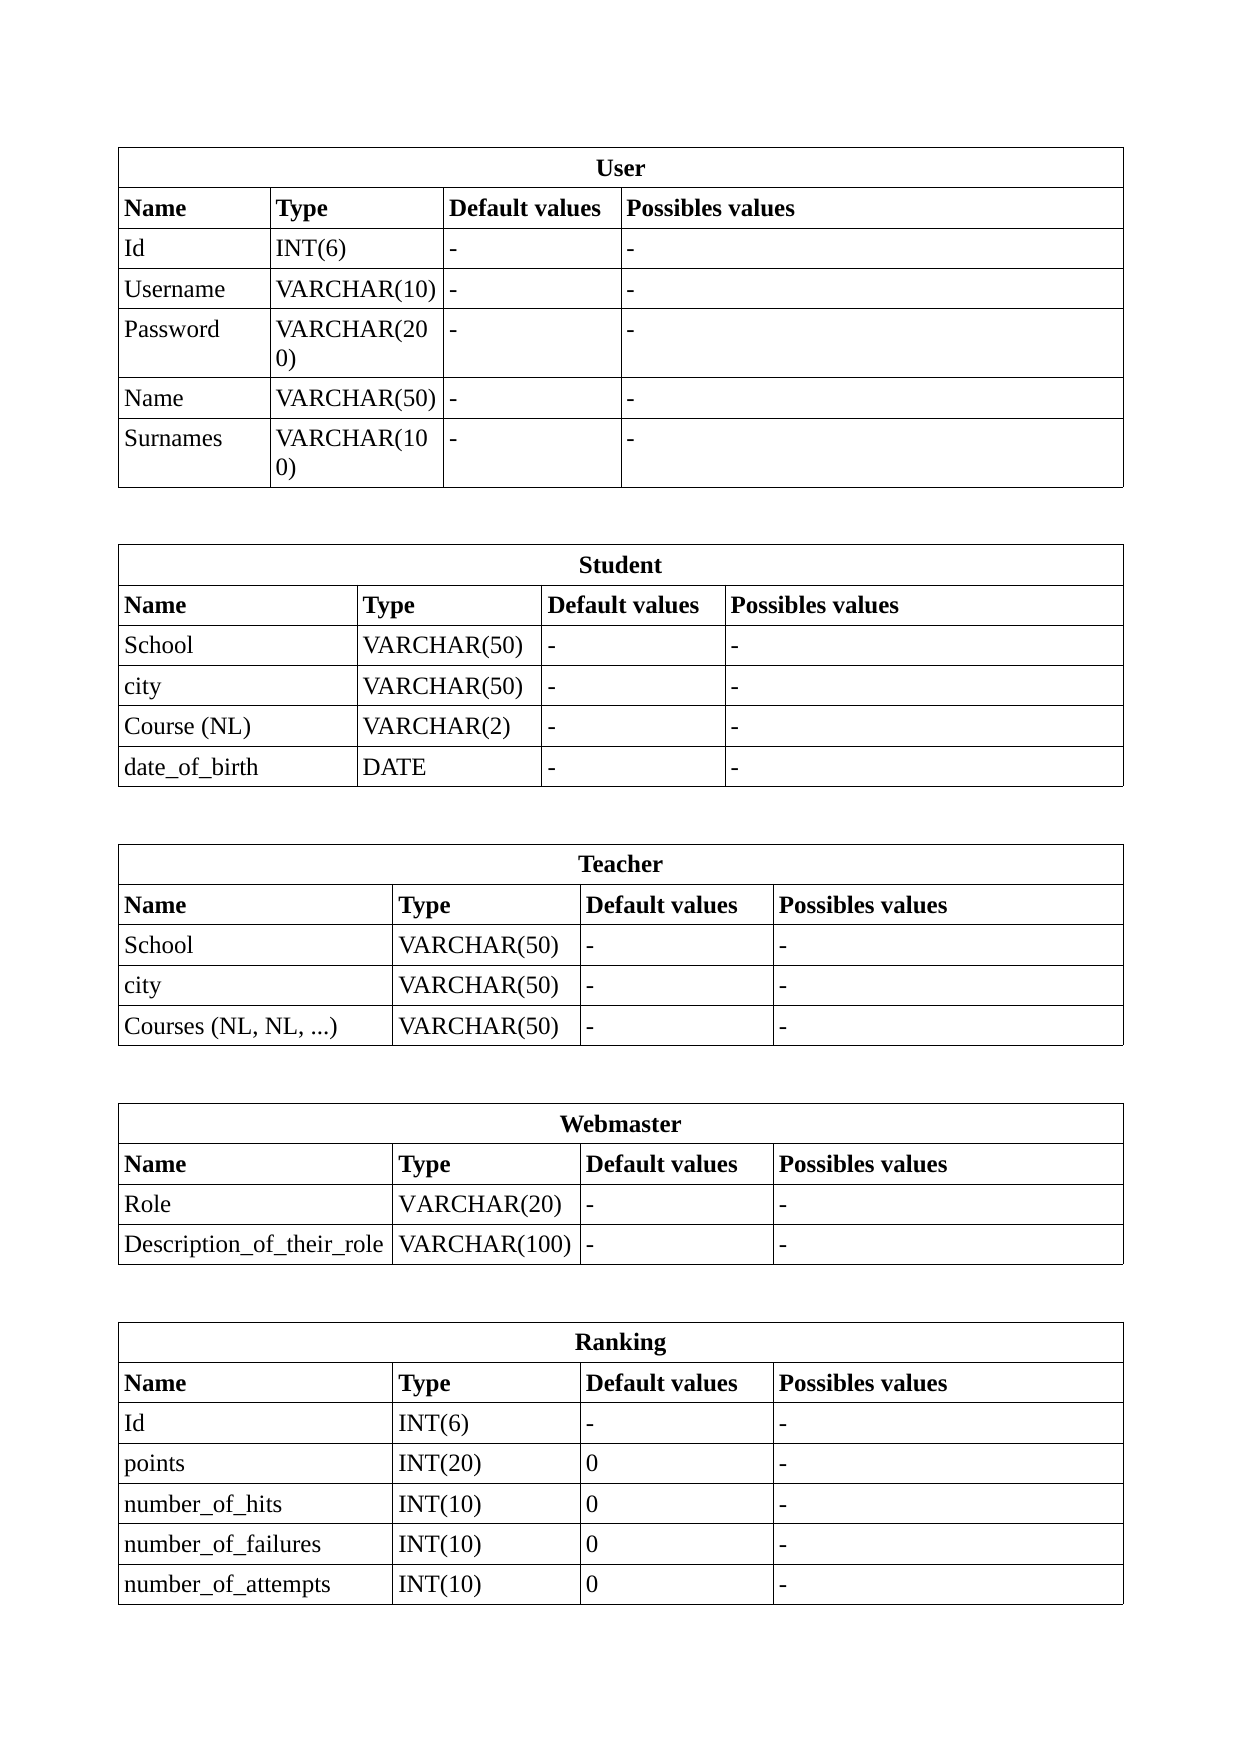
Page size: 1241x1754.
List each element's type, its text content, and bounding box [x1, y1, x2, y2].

table_cell VARCHAR(10) [271, 269, 443, 308]
table_cell Possibles values [774, 885, 1123, 924]
table_cell date_of_birth [119, 747, 357, 786]
table_cell Possibles values [726, 586, 1123, 625]
table_cell city [119, 666, 357, 705]
table_cell Course (NL) [119, 706, 357, 746]
table_cell Surnames [119, 419, 270, 487]
table_cell Courses (NL, NL, ...) [119, 1006, 392, 1045]
table_cell - [774, 1006, 1123, 1045]
table_cell - [774, 925, 1123, 964]
table_cell points [119, 1444, 392, 1483]
table_cell - [581, 1006, 773, 1045]
table_cell Type [393, 885, 580, 924]
table_cell INT(6) [393, 1403, 580, 1443]
table_header Student [119, 545, 1123, 584]
table_cell 0 [581, 1524, 773, 1563]
table_cell VARCHAR(50) [358, 666, 541, 705]
table_cell VARCHAR(100) [393, 1225, 580, 1264]
table_cell Name [119, 1144, 392, 1183]
table_cell number_of_failures [119, 1524, 392, 1563]
table_cell Default values [581, 1363, 773, 1402]
table_cell - [726, 747, 1123, 786]
table_cell - [774, 1403, 1123, 1443]
table_cell - [774, 1185, 1123, 1224]
table_cell - [774, 966, 1123, 1005]
table_cell - [581, 925, 773, 964]
table_cell Possibles values [774, 1363, 1123, 1402]
table_cell - [444, 309, 621, 377]
table_header Webmaster [119, 1104, 1123, 1143]
table_cell - [774, 1565, 1123, 1604]
table_cell - [622, 419, 1123, 487]
table_cell - [581, 1403, 773, 1443]
table_cell INT(10) [393, 1565, 580, 1604]
table_cell INT(20) [393, 1444, 580, 1483]
table_cell Description_of_their_role [119, 1225, 392, 1264]
table_cell - [774, 1524, 1123, 1563]
table_cell - [726, 626, 1123, 665]
table_cell - [774, 1444, 1123, 1483]
table_cell number_of_attempts [119, 1565, 392, 1604]
table_cell School [119, 925, 392, 964]
table_cell Possibles values [774, 1144, 1123, 1183]
table_cell - [581, 1185, 773, 1224]
table_cell INT(10) [393, 1524, 580, 1563]
table_cell city [119, 966, 392, 1005]
table_cell VARCHAR(200) [271, 309, 443, 377]
table_cell VARCHAR(50) [393, 966, 580, 1005]
table_cell - [622, 229, 1123, 268]
table_cell Type [393, 1363, 580, 1402]
table_cell Default values [542, 586, 725, 625]
table_cell - [542, 747, 725, 786]
table_cell INT(6) [271, 229, 443, 268]
table_cell Role [119, 1185, 392, 1224]
table_cell INT(10) [393, 1484, 580, 1523]
table_cell Type [393, 1144, 580, 1183]
table_cell - [581, 1225, 773, 1264]
table_cell Name [119, 378, 270, 417]
table_cell VARCHAR(20) [393, 1185, 580, 1224]
table_cell Username [119, 269, 270, 308]
table_cell - [622, 269, 1123, 308]
table_cell Name [119, 188, 270, 227]
table_cell Password [119, 309, 270, 377]
table_header User [119, 148, 1123, 187]
table_cell - [622, 309, 1123, 377]
table_cell Type [271, 188, 443, 227]
table_cell number_of_hits [119, 1484, 392, 1523]
table_header Ranking [119, 1323, 1123, 1362]
table_cell VARCHAR(2) [358, 706, 541, 746]
table_cell - [444, 229, 621, 268]
table_cell Default values [581, 1144, 773, 1183]
table_cell Type [358, 586, 541, 625]
table_cell - [542, 626, 725, 665]
table_cell - [726, 666, 1123, 705]
table_cell VARCHAR(100) [271, 419, 443, 487]
table_cell - [542, 666, 725, 705]
table_cell - [542, 706, 725, 746]
table_cell VARCHAR(50) [393, 925, 580, 964]
table_cell - [774, 1484, 1123, 1523]
table_cell Id [119, 229, 270, 268]
table_cell School [119, 626, 357, 665]
table_cell - [581, 966, 773, 1005]
table_cell Name [119, 1363, 392, 1402]
table_cell 0 [581, 1484, 773, 1523]
table_cell Id [119, 1403, 392, 1443]
table_cell - [774, 1225, 1123, 1264]
table_cell - [622, 378, 1123, 417]
table_cell VARCHAR(50) [358, 626, 541, 665]
table_cell Name [119, 586, 357, 625]
table_cell VARCHAR(50) [393, 1006, 580, 1045]
table_cell - [444, 269, 621, 308]
table_cell - [726, 706, 1123, 746]
table_cell 0 [581, 1444, 773, 1483]
table_cell VARCHAR(50) [271, 378, 443, 417]
table_cell Possibles values [622, 188, 1123, 227]
table_cell - [444, 378, 621, 417]
table_cell DATE [358, 747, 541, 786]
table_cell 0 [581, 1565, 773, 1604]
table_cell Default values [581, 885, 773, 924]
table_cell - [444, 419, 621, 487]
table_cell Name [119, 885, 392, 924]
table_header Teacher [119, 845, 1123, 884]
table_cell Default values [444, 188, 621, 227]
